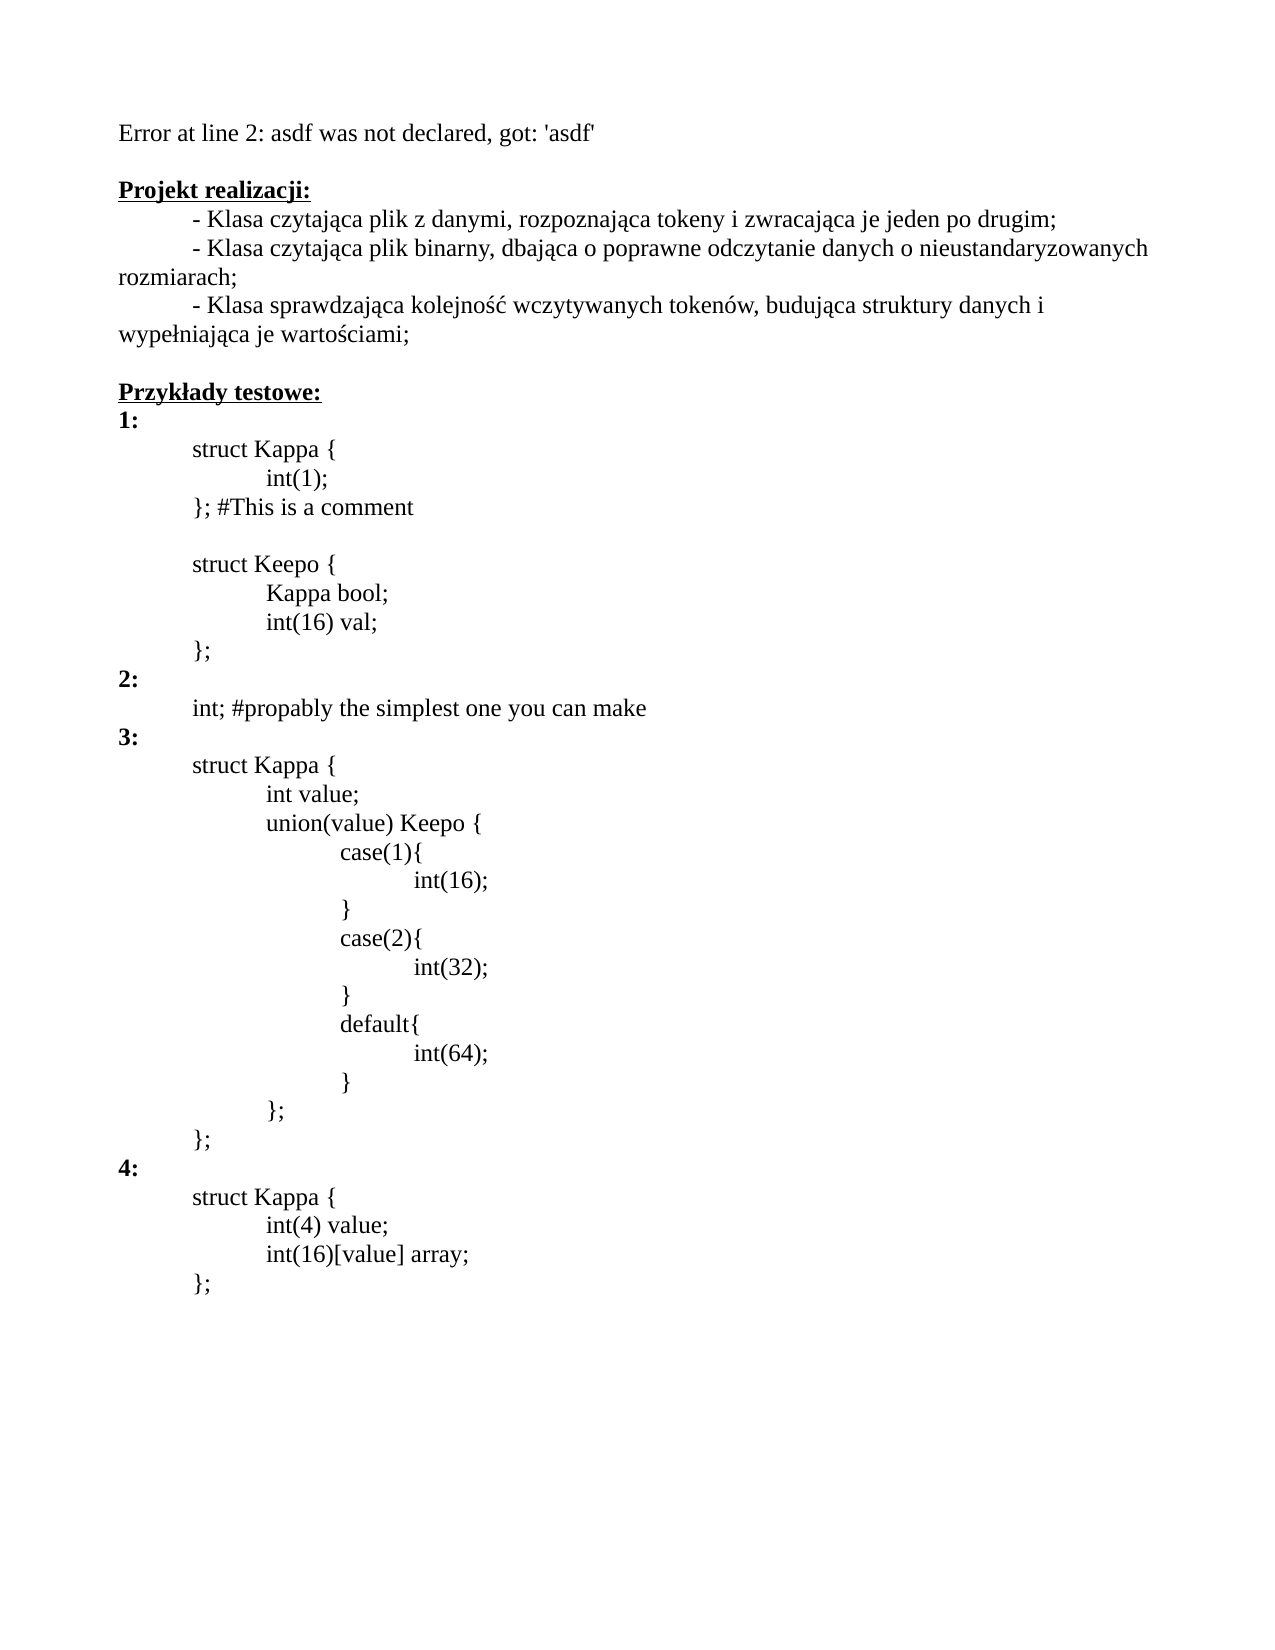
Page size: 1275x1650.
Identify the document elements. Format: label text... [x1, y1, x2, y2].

text struct Kappa { [192, 434, 1157, 463]
text int(64); [192, 1038, 1157, 1067]
text Kappa bool; [192, 578, 1157, 607]
text }; [192, 636, 1157, 664]
text int(32); [192, 952, 1157, 981]
text 2: [118, 664, 1157, 693]
text union(value) Keepo { [192, 808, 1157, 837]
text int(1); [192, 463, 1157, 492]
text struct Kappa { [118, 1182, 1157, 1211]
text } [192, 1067, 1157, 1096]
text 1: [118, 406, 1157, 434]
text int value; [192, 779, 1157, 808]
text struct Keepo { [192, 549, 1157, 578]
text }; [192, 1124, 1157, 1153]
text int(4) value; [118, 1211, 1157, 1239]
text 3: [118, 722, 1157, 751]
text struct Kappa { [192, 751, 1157, 779]
text Przykłady testowe: [118, 377, 1157, 406]
text default{ [192, 1009, 1157, 1038]
text }; [192, 1096, 1157, 1124]
text int; #propably the simplest one you can make [118, 693, 1157, 722]
text case(2){ [192, 923, 1157, 952]
text } [192, 981, 1157, 1009]
text }; [118, 1268, 1157, 1297]
text int(16); [192, 866, 1157, 894]
text - Klasa czytająca plik binarny, dbająca o poprawne odczytanie danych o nieustandaryzowanych rozmiarach; [118, 233, 1157, 291]
text Projekt realizacji: [118, 176, 1157, 204]
text } [192, 894, 1157, 923]
text int(16)[value] array; [118, 1239, 1157, 1268]
text 4: [118, 1153, 1157, 1182]
text - Klasa czytająca plik z danymi, rozpoznająca tokeny i zwracająca je jeden po drugim; [118, 204, 1157, 233]
text int(16) val; [192, 607, 1157, 636]
text case(1){ [192, 837, 1157, 866]
text Error at line 2: asdf was not declared, got: 'asdf' [118, 118, 1157, 147]
text }; #This is a comment [192, 492, 1157, 521]
text - Klasa sprawdzająca kolejność wczytywanych tokenów, budująca struktury danych i wypełniająca je wartościami; [118, 291, 1157, 348]
